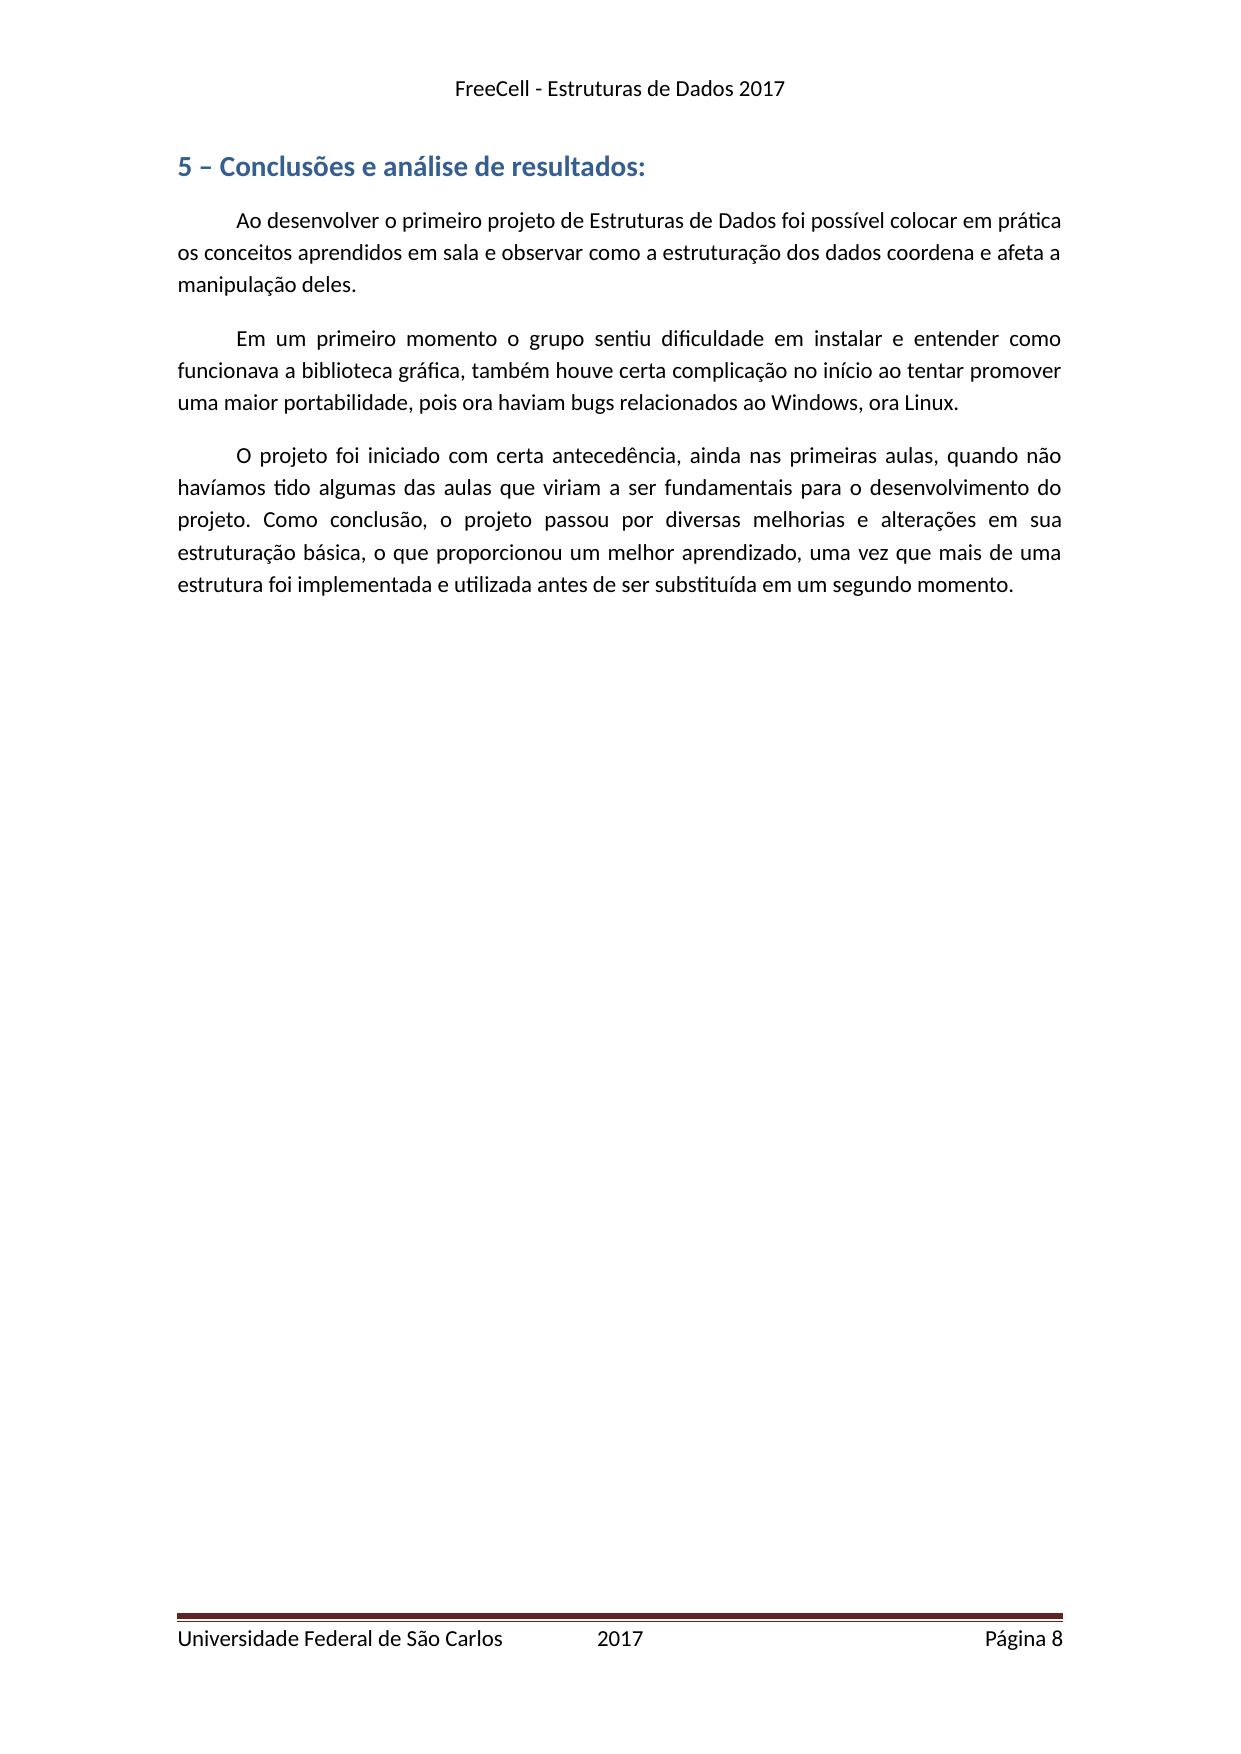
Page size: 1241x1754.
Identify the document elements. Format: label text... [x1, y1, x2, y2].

text O projeto foi iniciado com certa antecedência, ainda nas primeiras aulas, quando não havíamos tido algumas das aulas que viriam a ser fundamentais para o desenvolvimento do projeto. Como conclusão, o projeto passou por diversas melhorias e alterações em sua estruturação básica, o que proporcionou um melhor aprendizado, uma vez que mais de uma estrutura foi implementada e utilizada antes de ser substituída em um segundo momento. [177, 441, 1063, 598]
text Ao desenvolver o primeiro projeto de Estruturas de Dados foi possível colocar em prática os conceitos aprendidos em sala e observar como a estruturação dos dados coordena e afeta a manipulação deles. [177, 206, 1063, 299]
subtitle 5 – Conclusões e análise de resultados: [177, 148, 1063, 183]
text Em um primeiro momento o grupo sentiu dificuldade em instalar e entender como funcionava a biblioteca gráfica, também houve certa complicação no início ao tentar promover uma maior portabilidade, pois ora haviam bugs relacionados ao Windows, ora Linux. [177, 324, 1063, 416]
